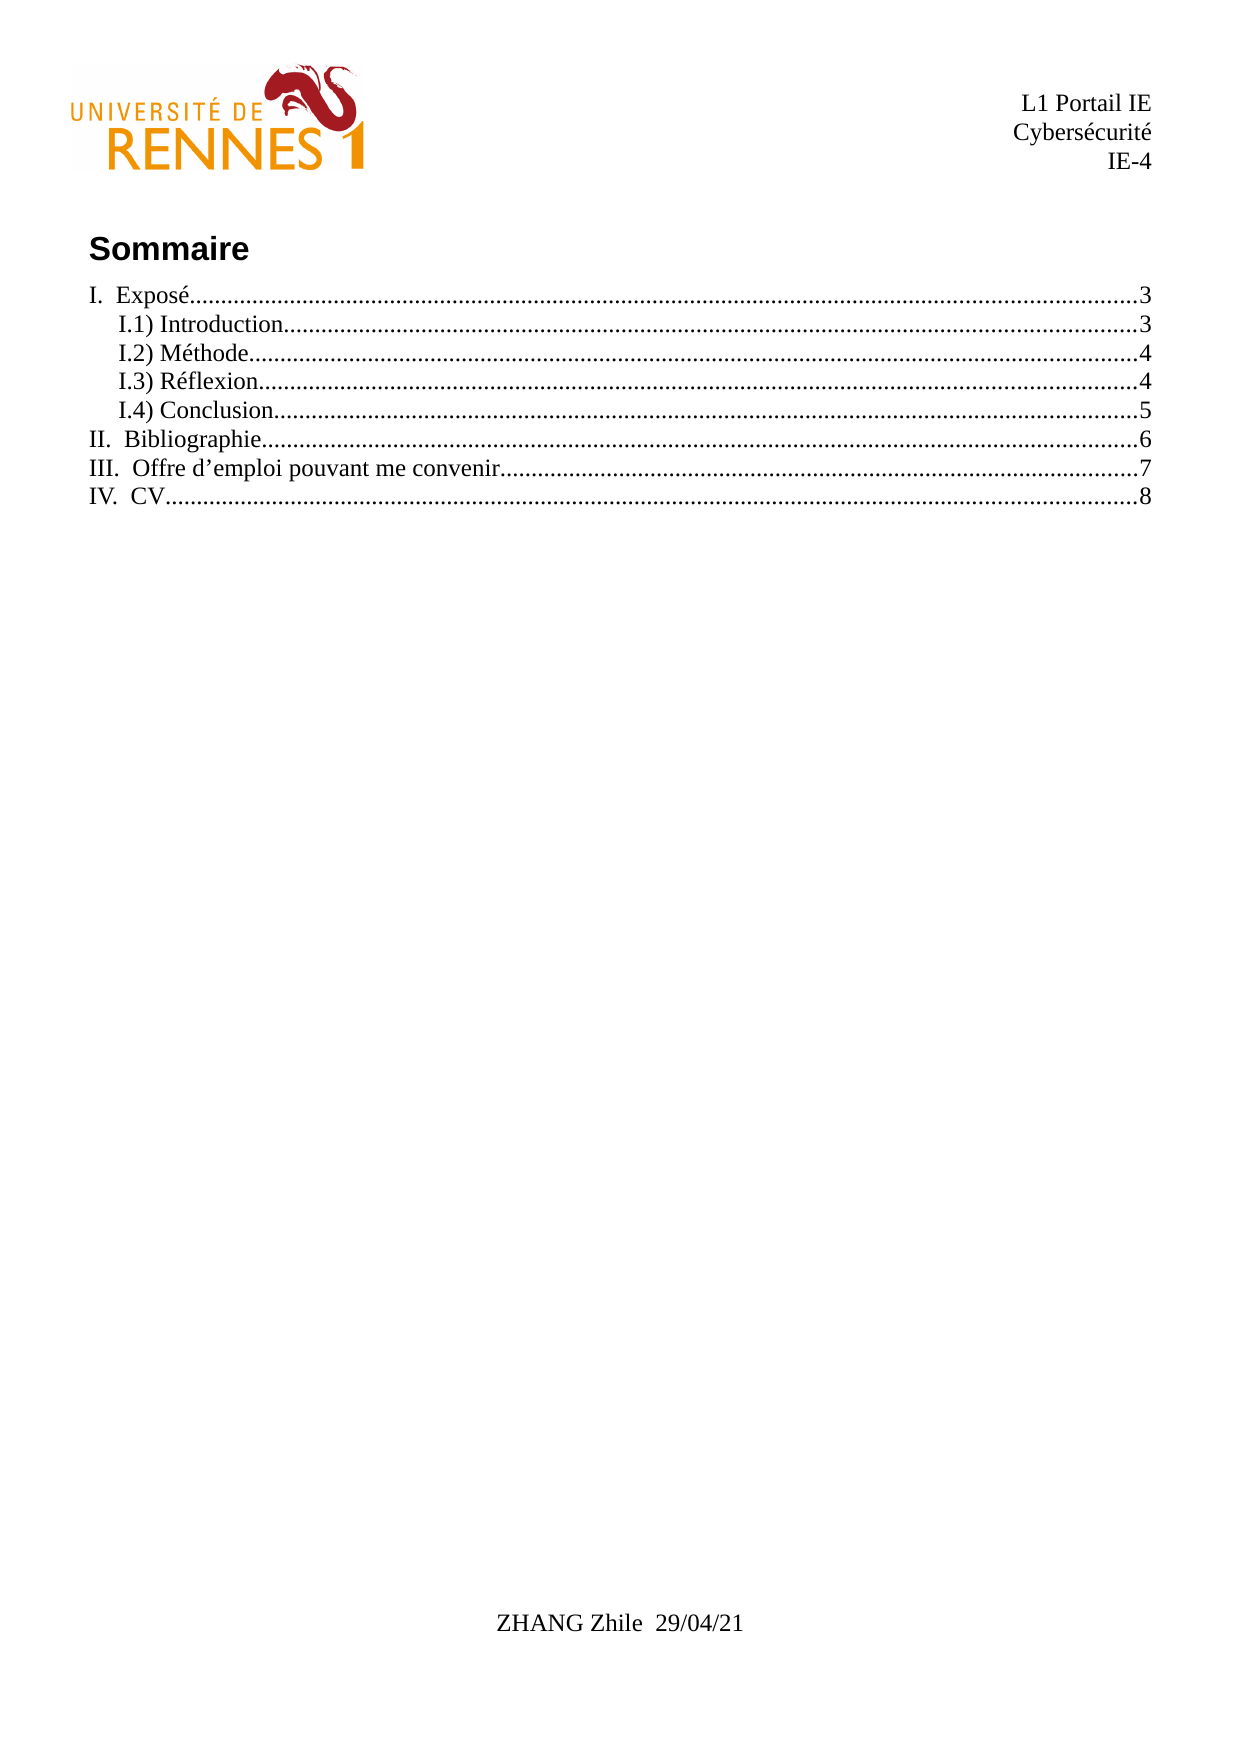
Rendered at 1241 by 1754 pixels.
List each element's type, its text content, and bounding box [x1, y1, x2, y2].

text III. Offre d’emploi pouvant me convenir 7 [88, 453, 1152, 481]
picture [71, 63, 364, 170]
subtitle Sommaire [88, 229, 1152, 268]
text II. Bibliographie 6 [88, 424, 1152, 453]
text I. Exposé 3 [88, 280, 1152, 309]
text I.1) Introduction 3 [118, 309, 1152, 338]
text I.2) Méthode 4 [118, 338, 1152, 366]
text IV. CV 8 [88, 481, 1152, 510]
text I.4) Conclusion 5 [118, 395, 1152, 424]
text I.3) Réflexion 4 [118, 366, 1152, 395]
